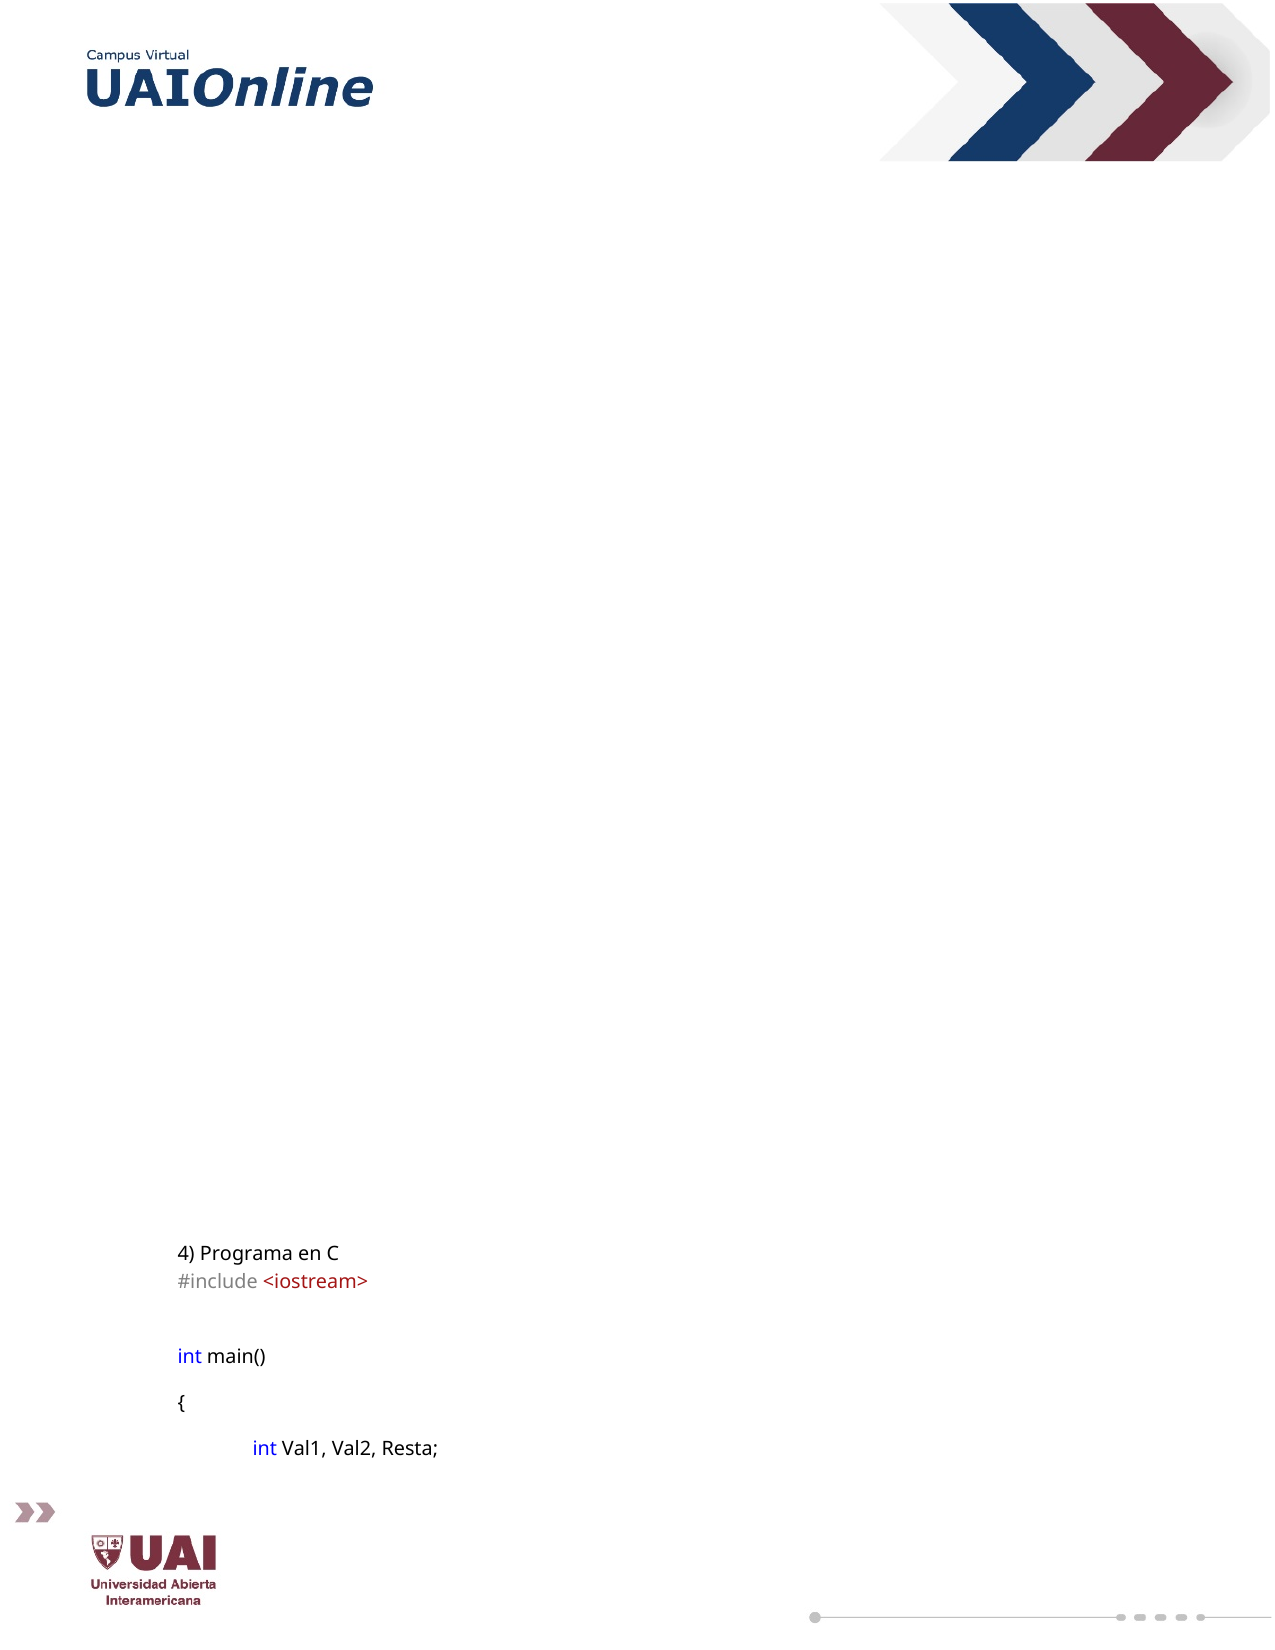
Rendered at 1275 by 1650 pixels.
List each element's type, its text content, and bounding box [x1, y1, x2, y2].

text #include <iostream> [177, 1268, 1098, 1295]
text { [177, 1388, 1098, 1415]
text int main() [177, 1343, 1098, 1369]
picture [0, 1485, 1272, 1643]
text int Val1, Val2, Resta; [177, 1434, 1098, 1461]
picture [0, 3, 1270, 162]
text 4) Programa en C [177, 222, 1098, 1266]
